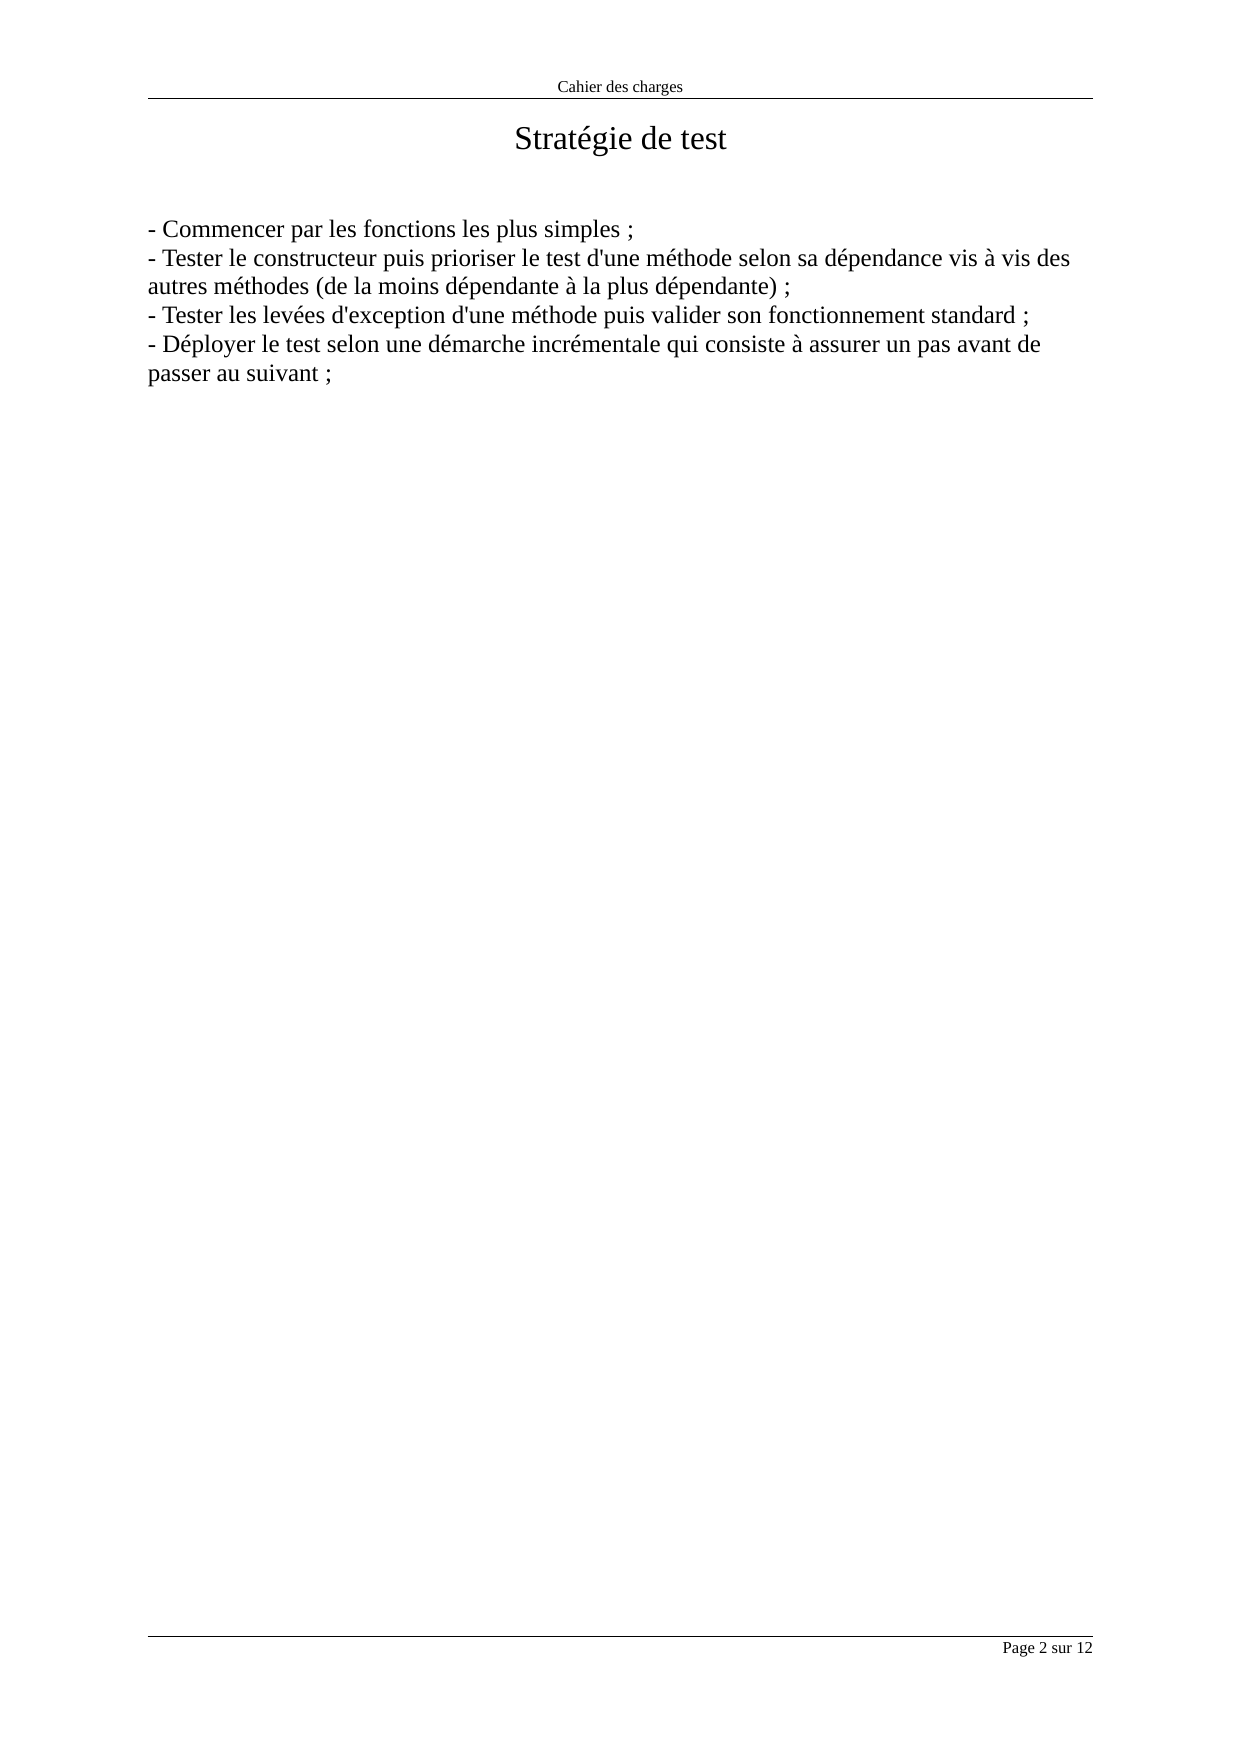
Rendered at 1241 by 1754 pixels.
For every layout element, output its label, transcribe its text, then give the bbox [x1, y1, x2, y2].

text - Commencer par les fonctions les plus simples ; [148, 214, 1093, 243]
text - Déployer le test selon une démarche incrémentale qui consiste à assurer un pas avant de passer au suivant ; [148, 329, 1093, 386]
text - Tester le constructeur puis prioriser le test d'une méthode selon sa dépendance vis à vis des autres méthodes (de la moins dépendante à la plus dépendante) ; [148, 243, 1093, 300]
text - Tester les levées d'exception d'une méthode puis valider son fonctionnement standard ; [148, 300, 1093, 329]
text Stratégie de test [148, 118, 1093, 156]
